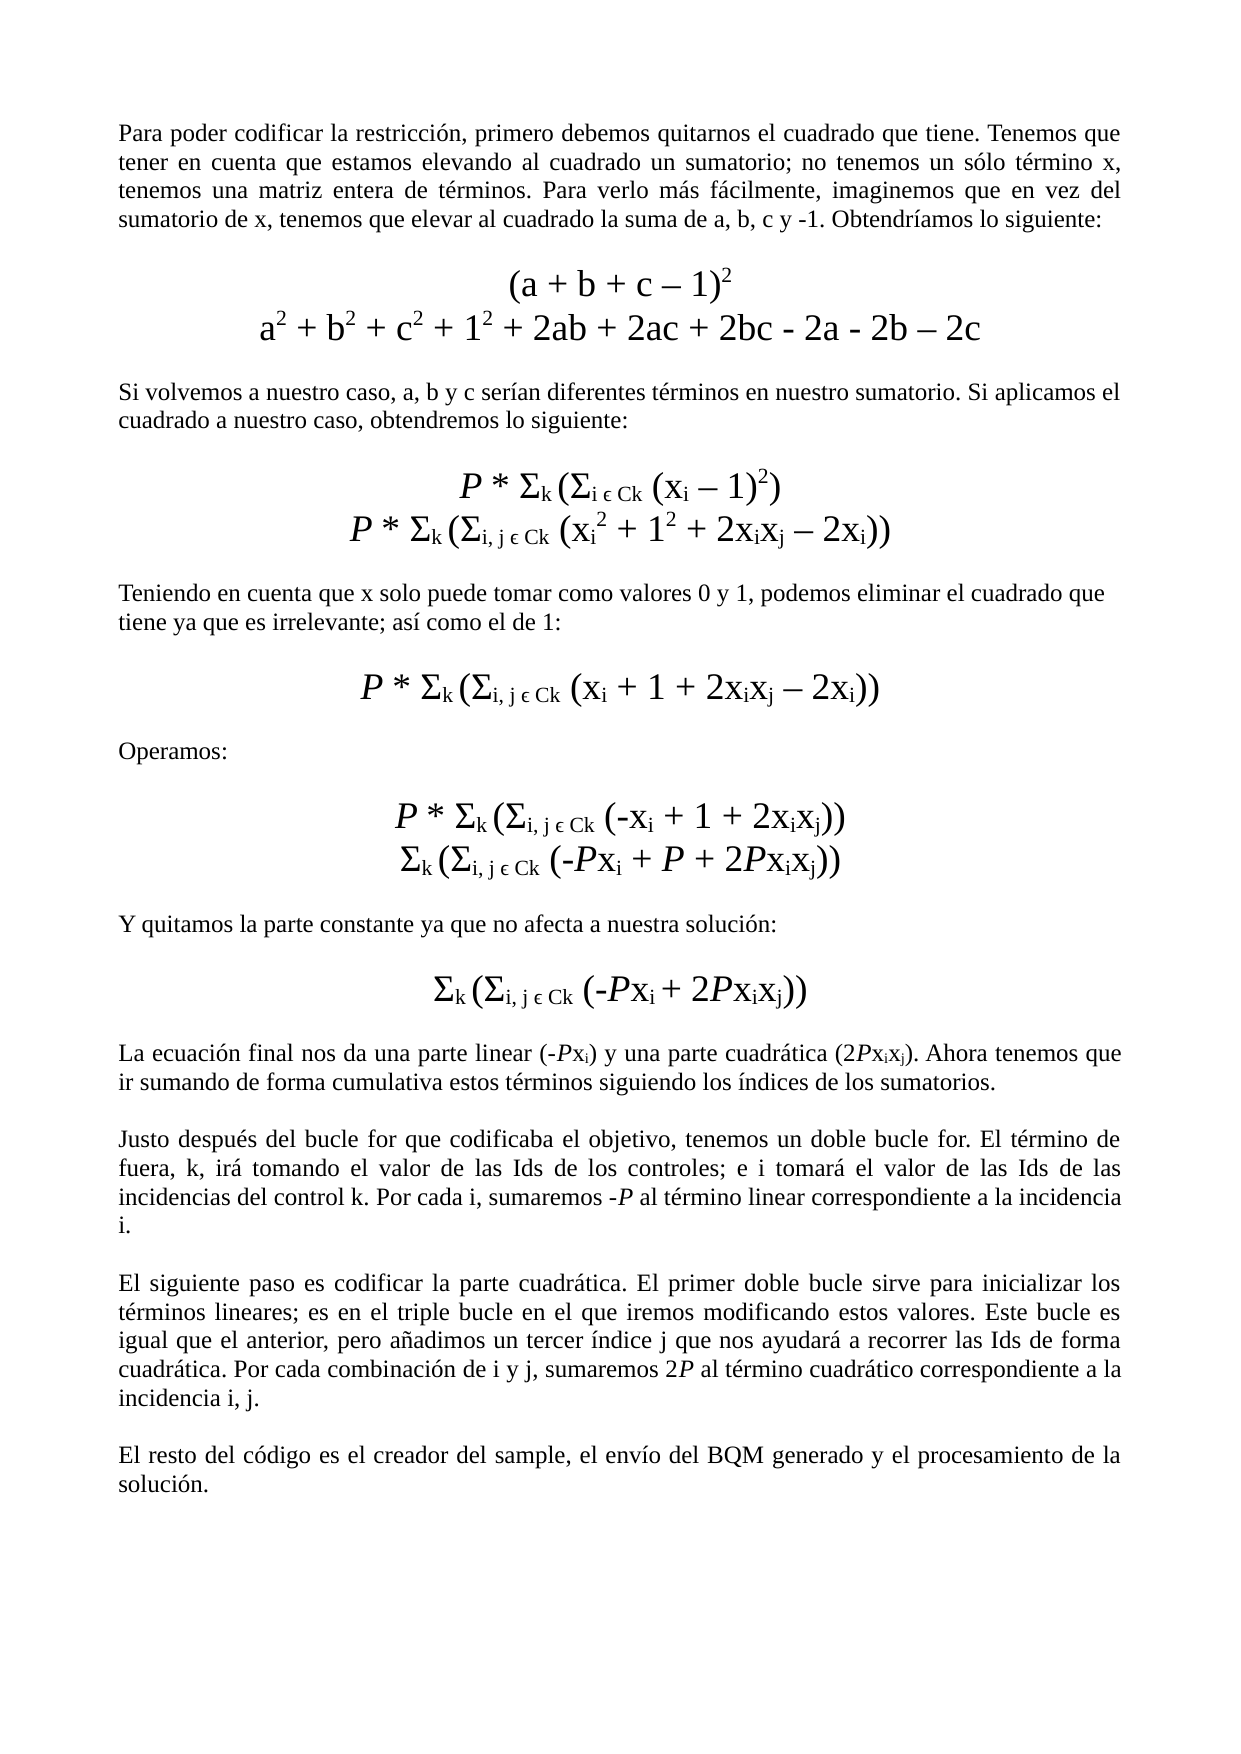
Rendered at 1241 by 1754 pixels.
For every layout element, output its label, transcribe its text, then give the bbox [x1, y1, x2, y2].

text El resto del código es el creador del sample, el envío del BQM generado y el procesamiento de la solución. [118, 1441, 1122, 1498]
text Operamos: [118, 736, 1122, 765]
text P * Σk (Σi, j ϵ Ck (xi + 1 + 2xixj – 2xi)) [118, 664, 1122, 707]
text P * Σk (Σi, j ϵ Ck (-xi + 1 + 2xixj)) [118, 794, 1122, 837]
text Teniendo en cuenta que x solo puede tomar como valores 0 y 1, podemos eliminar el cuadrado que tiene ya que es irrelevante; así como el de 1: [118, 578, 1122, 636]
text (a + b + c – 1)2 [118, 262, 1122, 305]
text a2 + b2 + c2 + 12 + 2ab + 2ac + 2bc - 2a - 2b – 2c [118, 305, 1122, 348]
text La ecuación final nos da una parte linear (-Pxi) y una parte cuadrática (2Pxixj). Ahora tenemos que ir sumando de forma cumulativa estos términos siguiendo los índices de los sumatorios. [118, 1038, 1122, 1096]
text El siguiente paso es codificar la parte cuadrática. El primer doble bucle sirve para inicializar los términos lineares; es en el triple bucle en el que iremos modificando estos valores. Este bucle es igual que el anterior, pero añadimos un tercer índice j que nos ayudará a recorrer las Ids de forma cuadrática. Por cada combinación de i y j, sumaremos 2P al término cuadrático correspondiente a la incidencia i, j. [118, 1268, 1122, 1412]
text Si volvemos a nuestro caso, a, b y c serían diferentes términos en nuestro sumatorio. Si aplicamos el cuadrado a nuestro caso, obtendremos lo siguiente: [118, 377, 1122, 434]
text Σk (Σi, j ϵ Ck (-Pxi + 2Pxixj)) [118, 966, 1122, 1009]
text Justo después del bucle for que codificaba el objetivo, tenemos un doble bucle for. El término de fuera, k, irá tomando el valor de las Ids de los controles; e i tomará el valor de las Ids de las incidencias del control k. Por cada i, sumaremos -P al término linear correspondiente a la incidencia i. [118, 1124, 1122, 1239]
text P * Σk (Σi, j ϵ Ck (xi2 + 12 + 2xixj – 2xi)) [118, 506, 1122, 549]
text Σk (Σi, j ϵ Ck (-Pxi + P + 2Pxixj)) [118, 837, 1122, 880]
text P * Σk (Σi ϵ Ck (xi – 1)2) [118, 463, 1122, 506]
text Para poder codificar la restricción, primero debemos quitarnos el cuadrado que tiene. Tenemos que tener en cuenta que estamos elevando al cuadrado un sumatorio; no tenemos un sólo término x, tenemos una matriz entera de términos. Para verlo más fácilmente, imaginemos que en vez del sumatorio de x, tenemos que elevar al cuadrado la suma de a, b, c y -1. Obtendríamos lo siguiente: [118, 118, 1122, 233]
text Y quitamos la parte constante ya que no afecta a nuestra solución: [118, 909, 1122, 937]
